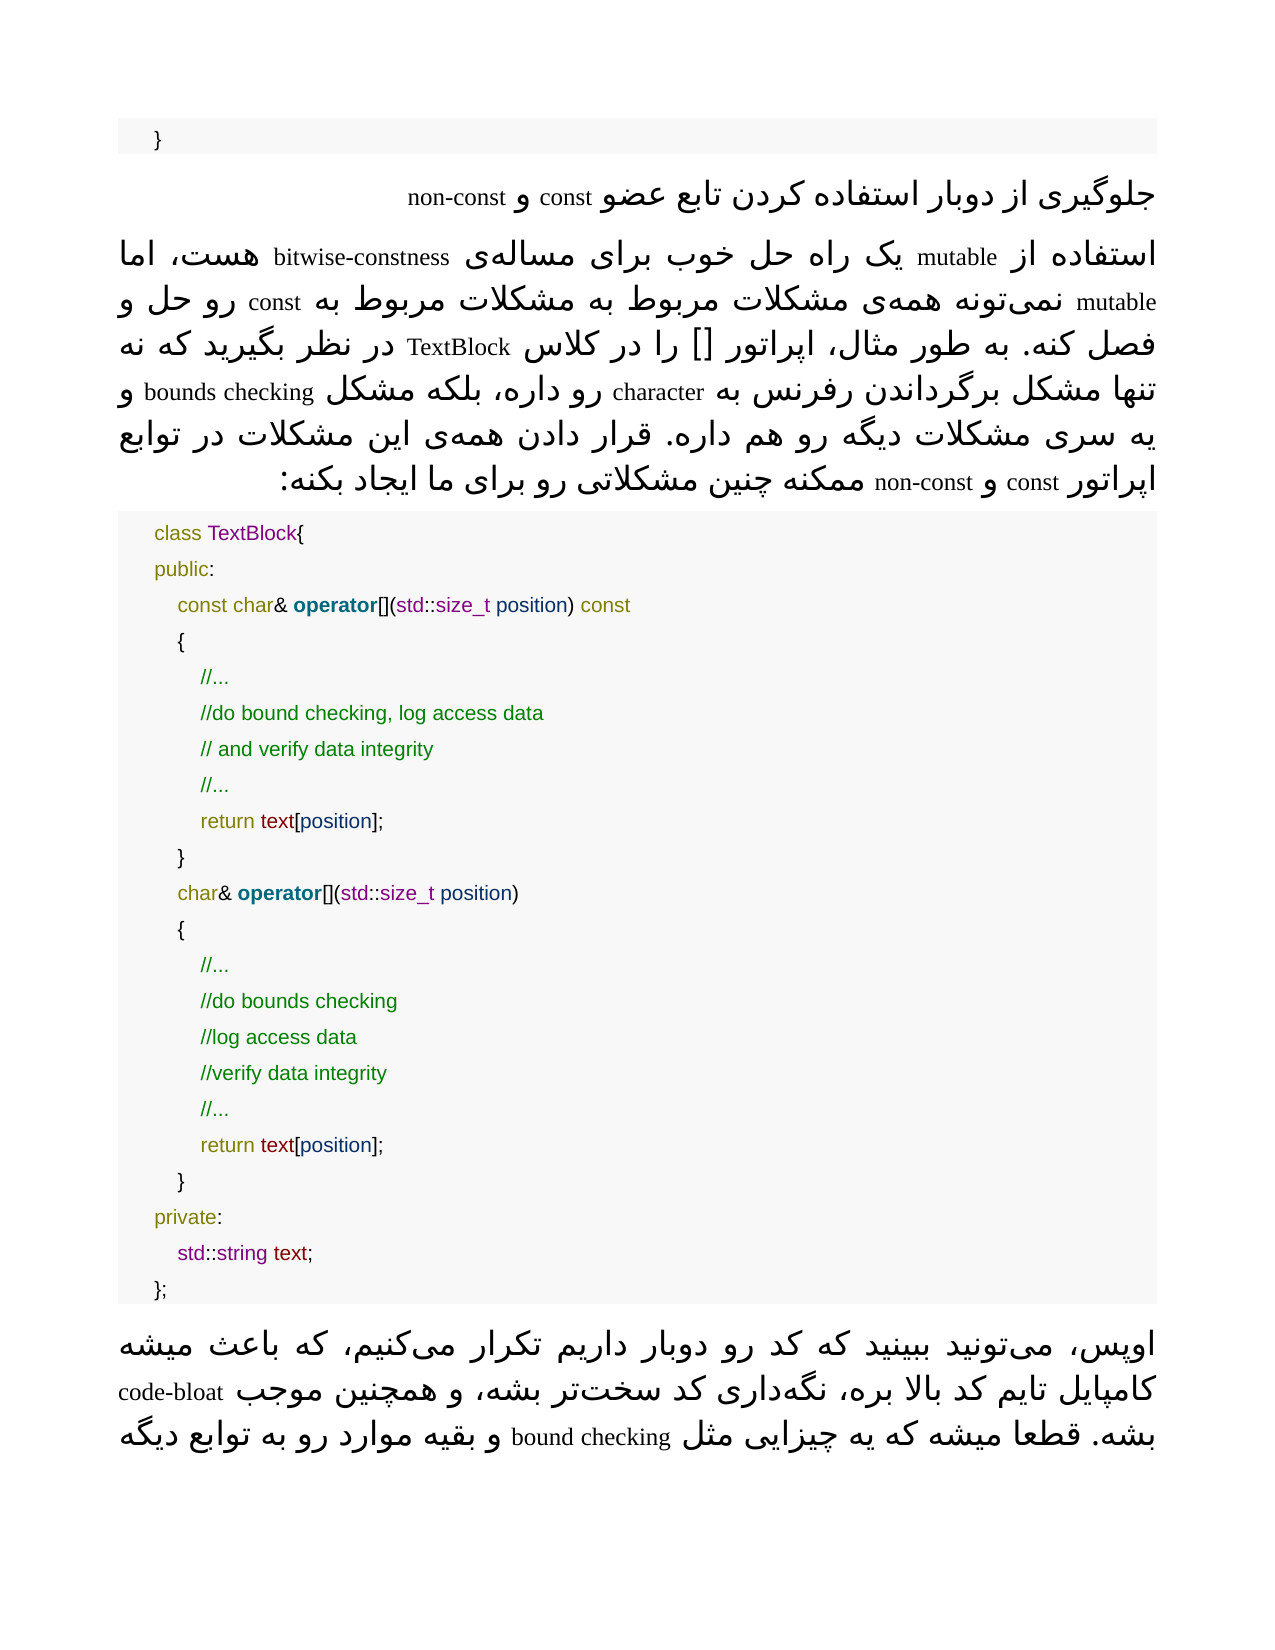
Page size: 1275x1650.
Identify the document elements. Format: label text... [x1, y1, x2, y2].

text return text[position]; [118, 799, 1157, 836]
text //... [118, 655, 1157, 691]
text char& operator[](std::size_t position) [118, 872, 1157, 908]
text //... [118, 1088, 1157, 1124]
text std::string text; [118, 1232, 1157, 1268]
text { [118, 619, 1157, 655]
text //do bound checking, log access data [118, 691, 1157, 727]
text جلوگیری از دوبار استفاده کردن تابع عضو const و non-const [118, 169, 1157, 214]
text } [118, 836, 1157, 872]
text public: [118, 547, 1157, 583]
text return text[position]; [118, 1124, 1157, 1160]
text // and verify data integrity [118, 727, 1157, 763]
text استفاده از mutable یک راه حل خوب برای مساله‌ی bitwise-constness هست، اما mutable نمی‌تونه همه‌ی مشکلات مربوط به مشکلات مربوط به const رو حل و فصل کنه. به طور مثال، اپراتور [] را در کلاس TextBlock در نظر بگیرید که نه تنها مشکل برگرداندن رفرنس به character رو داره، بلکه مشکل bounds checking و یه سری مشکلات دیگه رو هم داره. قرار دادن همه‌ی این مشکلات در توابع اپراتور const و non-const ممکنه چنین مشکلاتی رو برای ما ایجاد بکنه: [118, 229, 1157, 499]
text //... [118, 763, 1157, 799]
text //log access data [118, 1016, 1157, 1052]
text } [118, 1160, 1157, 1196]
text private: [118, 1196, 1157, 1232]
text } [118, 118, 1157, 154]
text { [118, 908, 1157, 944]
text const char& operator[](std::size_t position) const [118, 583, 1157, 619]
text //... [118, 944, 1157, 980]
text //do bounds checking [118, 980, 1157, 1016]
text }; [118, 1268, 1157, 1304]
text اوپس، می‌تونید ببینید که کد رو دوبار داریم تکرار می‌کنیم، که باعث میشه کامپایل تایم کد بالا بره، نگه‌داری کد سخت‌تر بشه، و همچنین موجب code-bloat بشه. قطعا میشه که یه چیزایی مثل bound checking و بقیه موارد رو به توابع دیگه انتقال دید(طبیعتا باید private باشه) که هر دو ورژن []operator بتونن صداش بزنند، اما بازم شما دارید دوبار یک کد رو استفاده می‌کنید. [118, 1319, 1157, 1454]
text //verify data integrity [118, 1052, 1157, 1088]
text class TextBlock{ [118, 511, 1157, 547]
